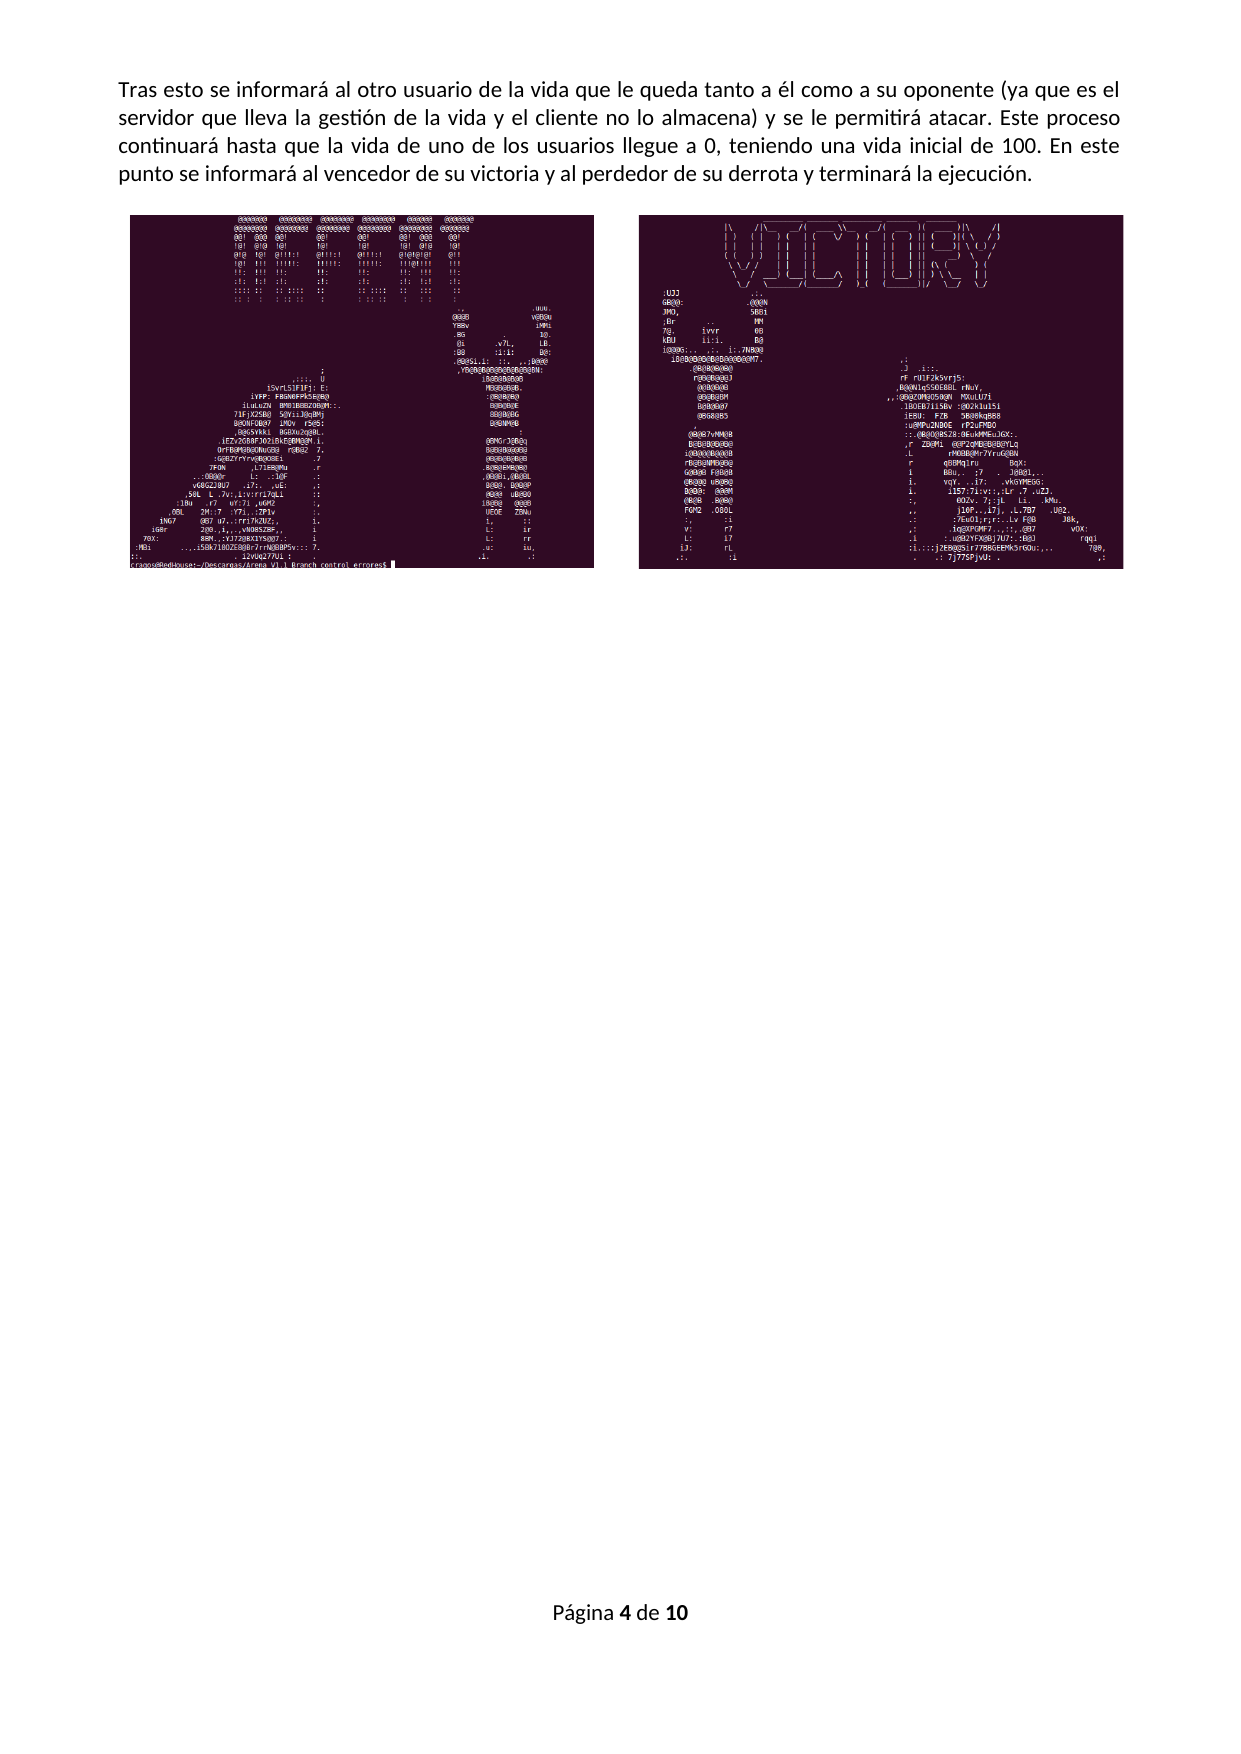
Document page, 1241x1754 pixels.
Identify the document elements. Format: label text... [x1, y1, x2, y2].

table_header [118, 215, 627, 569]
text Tras esto se informará al otro usuario de la vida que le queda tanto a él como a su oponente (ya que es el servidor que lleva la gestión de la vida y el cliente no lo almacena) y se le permitirá atacar. Este proceso continuará hasta que la vida de uno de los usuarios llegue a 0, teniendo una vida inicial de 100. En este punto se informará al vencedor de su victoria y al perdedor de su derrota y terminará la ejecución. [118, 75, 1122, 187]
table_header [1124, 215, 1137, 569]
table_header [628, 215, 638, 569]
